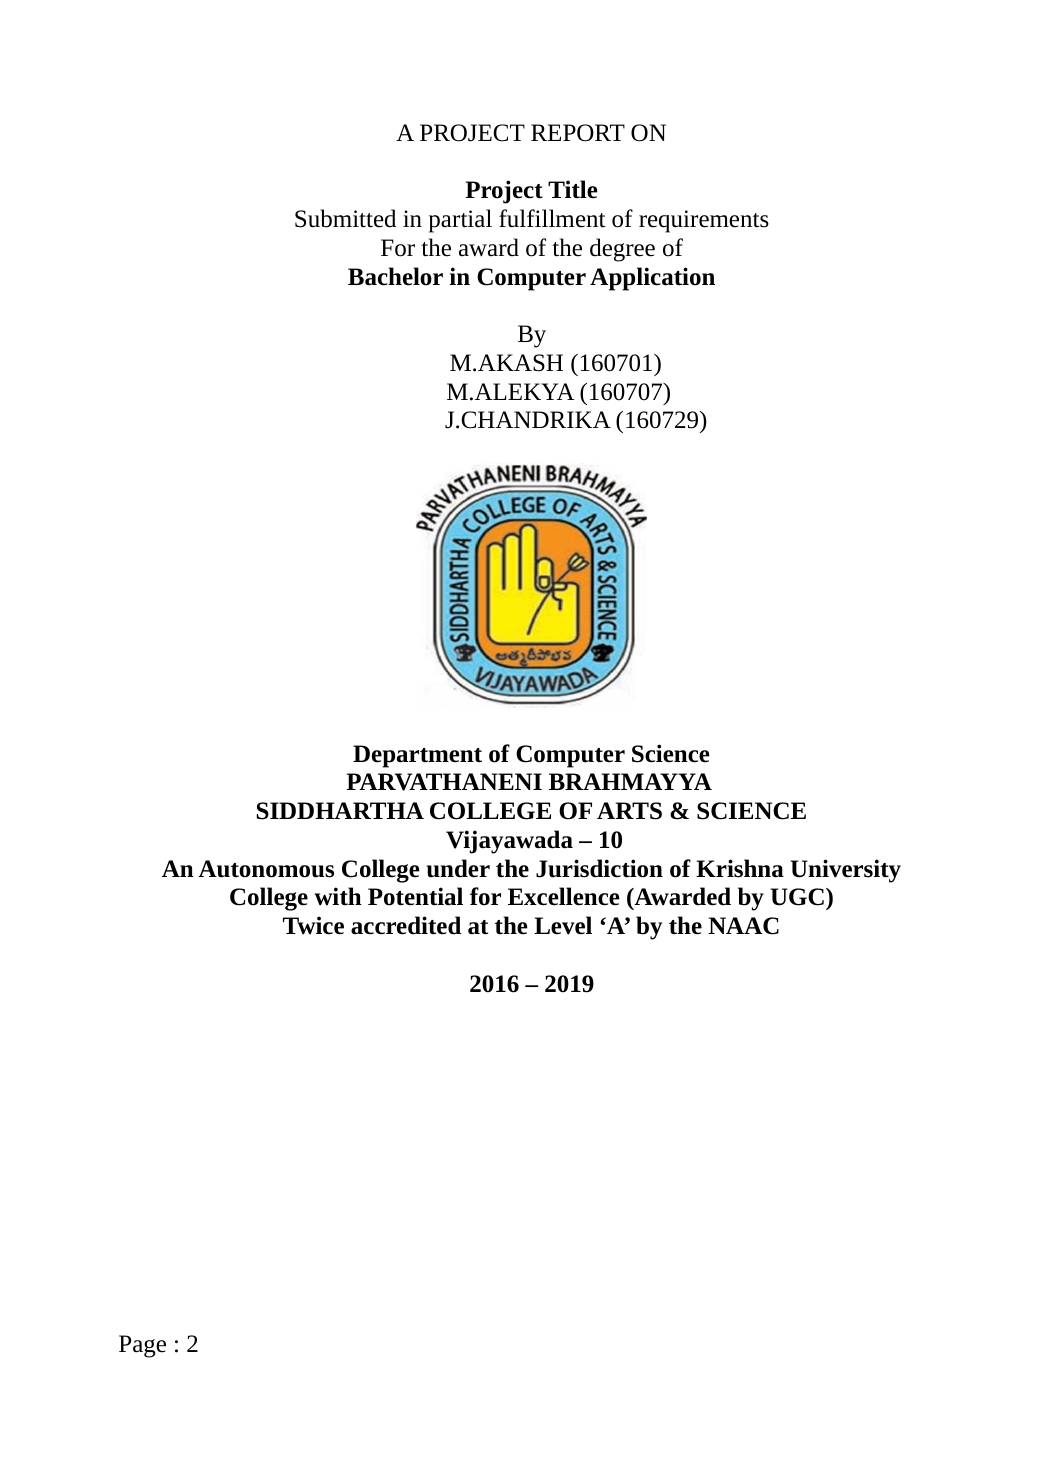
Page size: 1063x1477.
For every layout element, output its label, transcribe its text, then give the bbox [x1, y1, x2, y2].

text Vijayawada – 10 [118, 825, 945, 854]
text Twice accredited at the Level ‘A’ by the NAAC [118, 911, 945, 940]
text SIDDHARTHA COLLEGE OF ARTS & SCIENCE [118, 796, 945, 825]
text J.CHANDRIKA (160729) [118, 406, 945, 434]
text 2016 – 2019 [118, 969, 945, 997]
picture [415, 463, 648, 709]
text For the award of the degree of [118, 233, 945, 262]
text A PROJECT REPORT ON [118, 118, 945, 147]
text Bachelor in Computer Application [118, 262, 945, 291]
text Department of Computer Science [118, 739, 945, 767]
text M.ALEKYA (160707) [118, 377, 945, 406]
text An Autonomous College under the Jurisdiction of Krishna University [118, 854, 945, 882]
text Submitted in partial fulfillment of requirements [118, 204, 945, 233]
text Project Title [118, 176, 945, 204]
text College with Potential for Excellence (Awarded by UGC) [118, 882, 945, 911]
text PARVATHANENI BRAHMAYYA [118, 767, 945, 796]
text By [118, 319, 945, 348]
text M.AKASH (160701) [118, 348, 945, 377]
